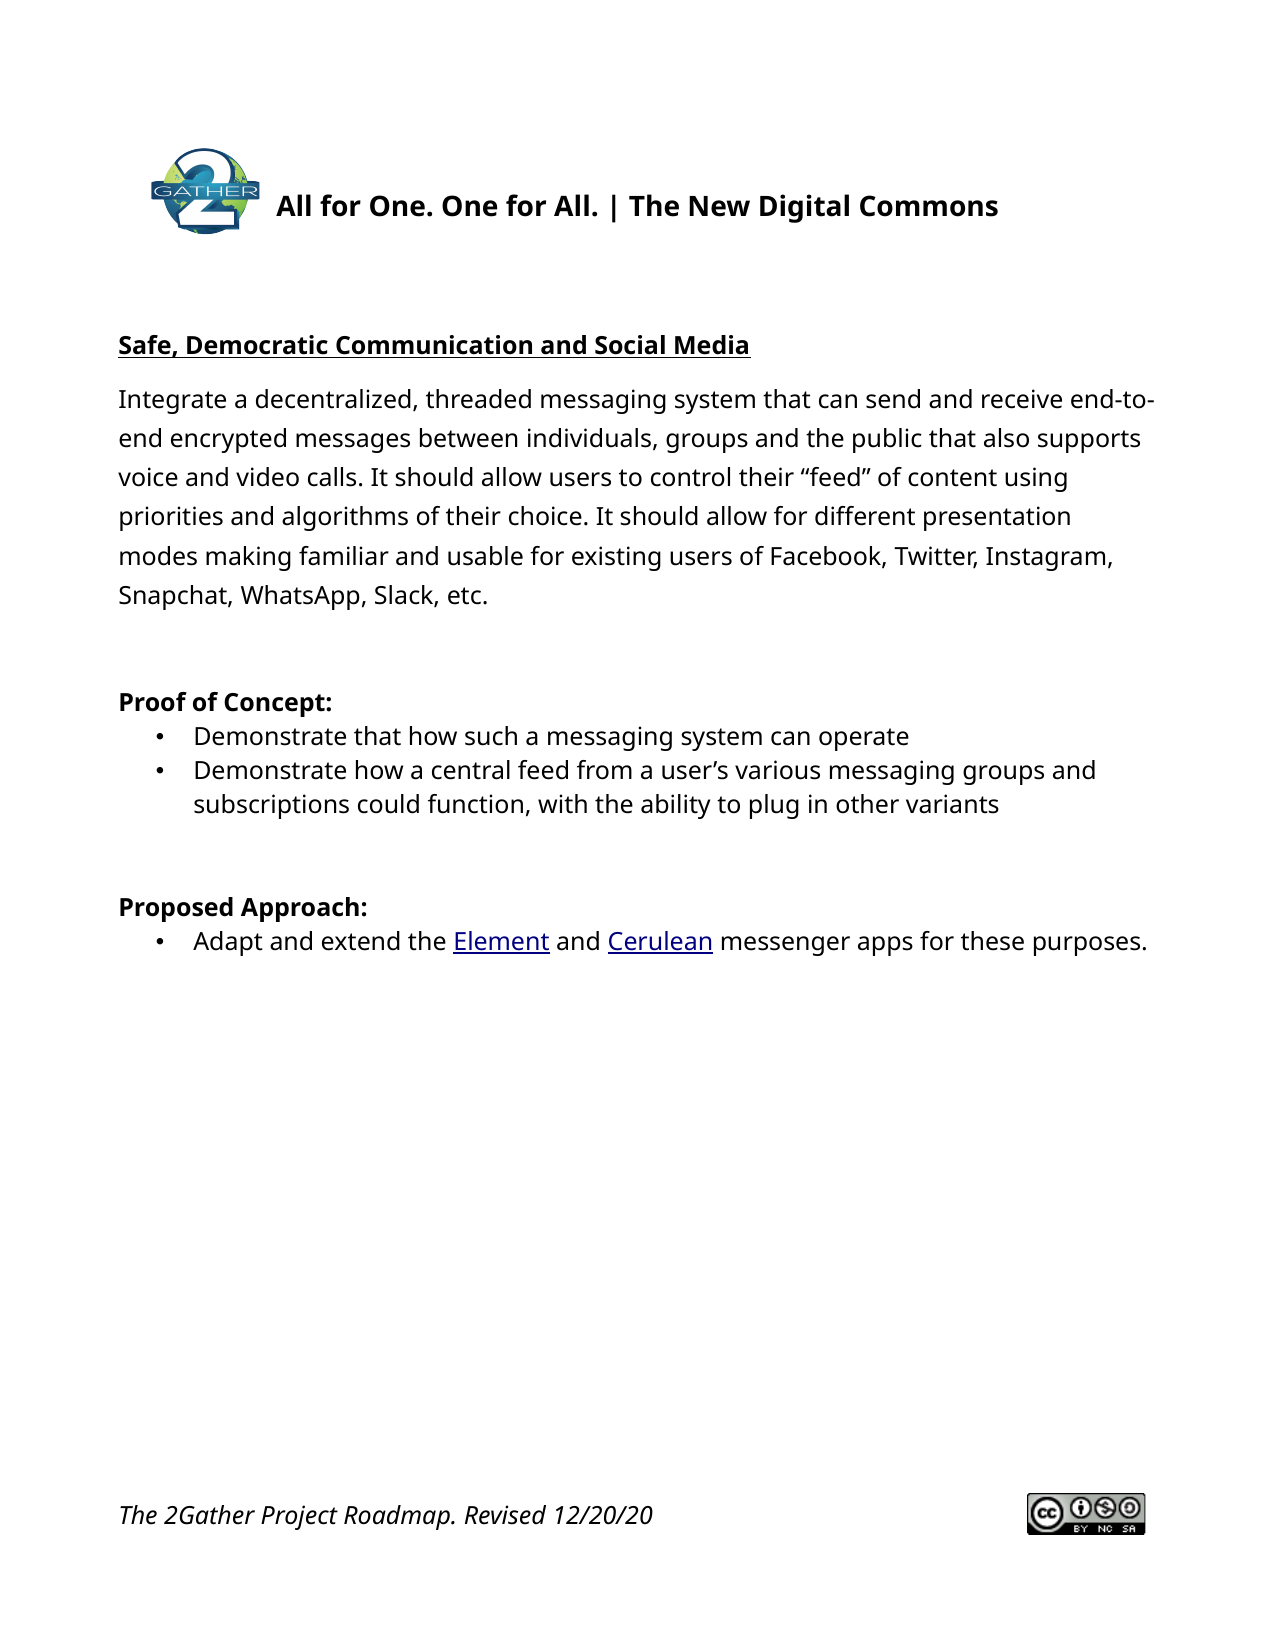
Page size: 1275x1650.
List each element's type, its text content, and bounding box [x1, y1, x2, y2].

list Demonstrate that how such a messaging system can operate [156, 719, 1157, 753]
picture [124, 119, 285, 263]
text Safe, Democratic Communication and Social Media [118, 328, 1157, 362]
text Proposed Approach: [118, 889, 1157, 923]
text Proof of Concept: [118, 685, 1157, 719]
list Adapt and extend the Element and Cerulean messenger apps for these purposes. [156, 923, 1157, 957]
list Demonstrate how a central feed from a user’s various messaging groups and subscriptions could function, with the ability to plug in other variants [156, 753, 1157, 821]
text Integrate a decentralized, threaded messaging system that can send and receive end-to-end encrypted messages between individuals, groups and the public that also supports voice and video calls. It should allow users to control their “feed” of content using priorities and algorithms of their choice. It should allow for different presentation modes making familiar and usable for existing users of Facebook, Twitter, Instagram, Snapchat, WhatsApp, Slack, etc. [118, 382, 1157, 611]
picture [1027, 1493, 1146, 1535]
